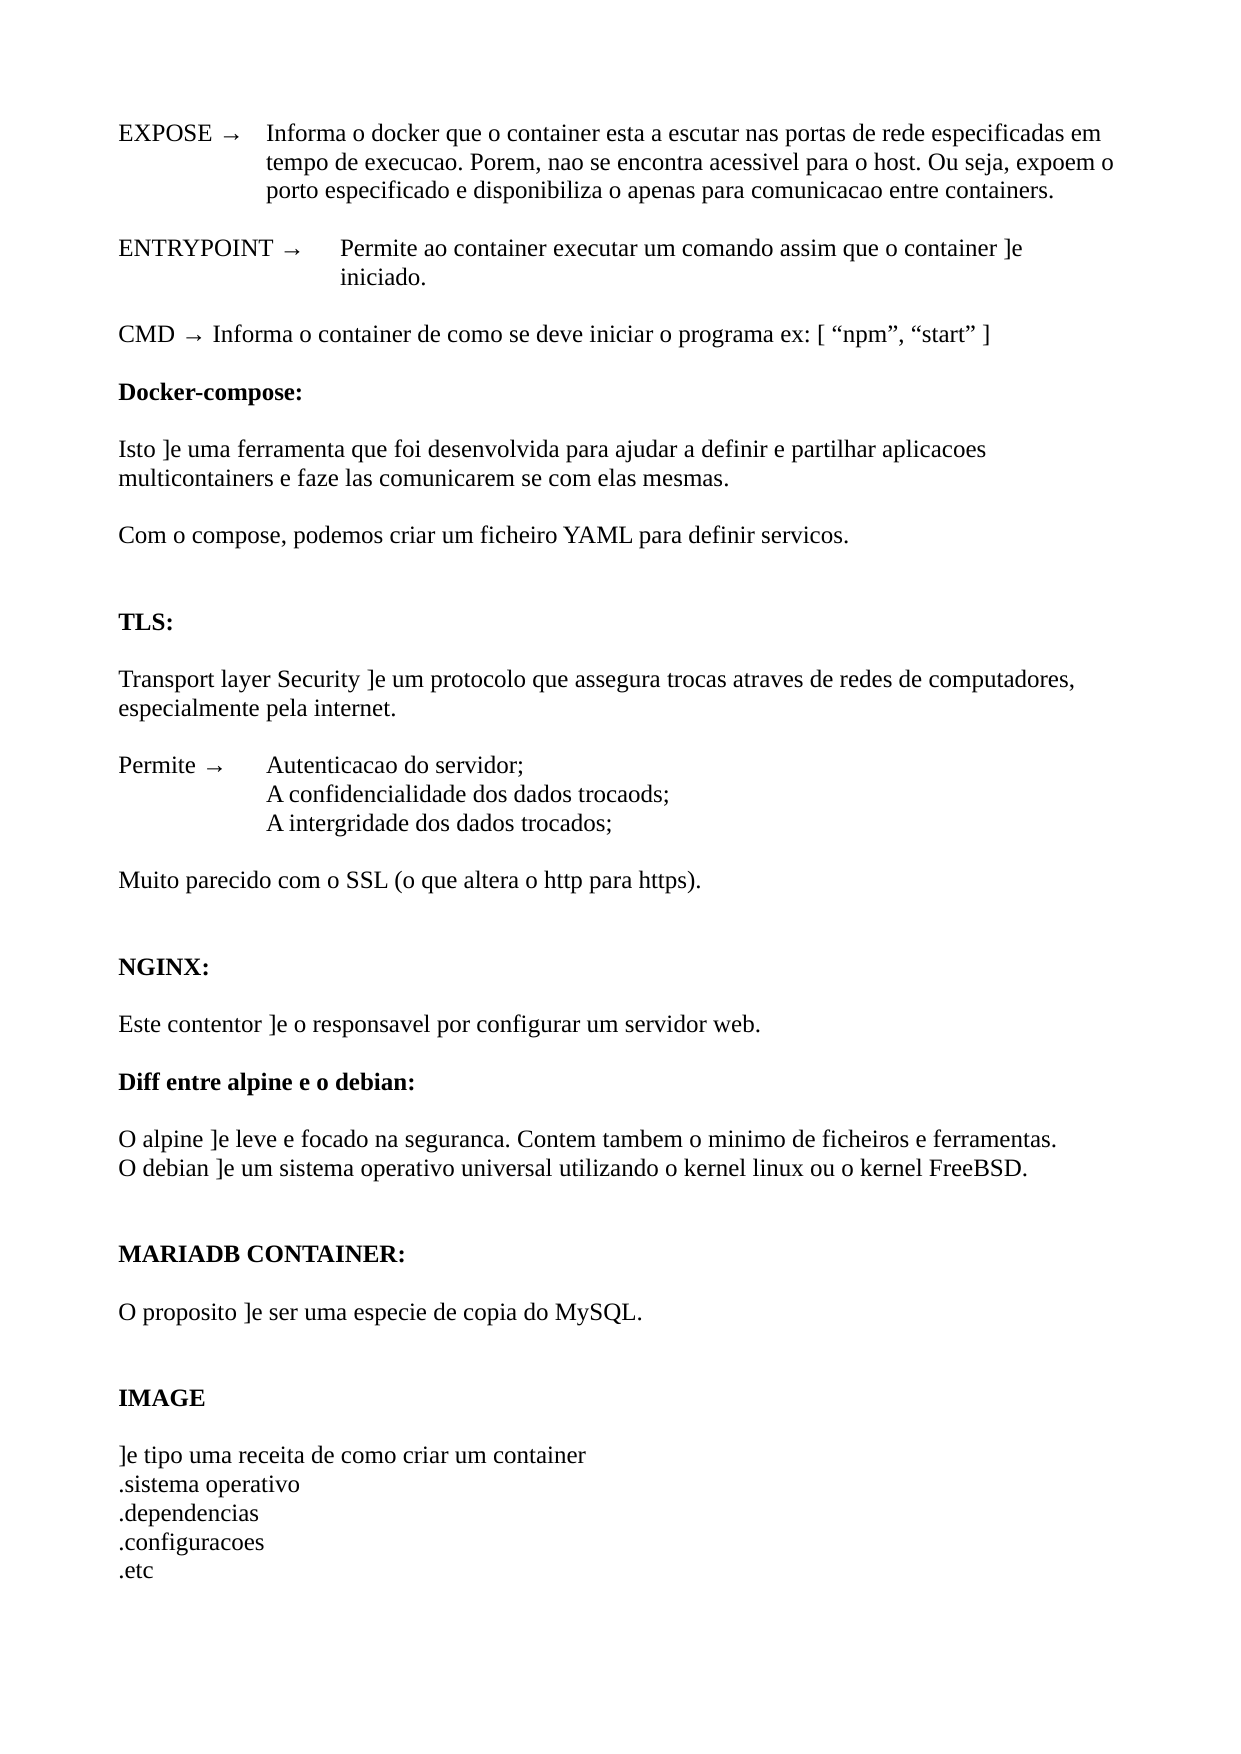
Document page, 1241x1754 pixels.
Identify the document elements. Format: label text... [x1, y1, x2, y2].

text EXPOSE → Informa o docker que o container esta a escutar nas portas de rede especificadas em tempo de execucao. Porem, nao se encontra acessivel para o host. Ou seja, expoem o porto especificado e disponibiliza o apenas para comunicacao entre containers. [118, 118, 1122, 233]
text TLS: [118, 607, 1122, 636]
text Diff entre alpine e o debian: [118, 1067, 1122, 1096]
text Isto ]e uma ferramenta que foi desenvolvida para ajudar a definir e partilhar aplicacoes multicontainers e faze las comunicarem se com elas mesmas. Com o compose, podemos criar um ficheiro YAML para definir servicos. [118, 434, 1122, 549]
text ENTRYPOINT → Permite ao container executar um comando assim que o container ]e iniciado. [118, 233, 1122, 319]
text .configuracoes [118, 1527, 1122, 1556]
text CMD → Informa o container de como se deve iniciar o programa ex: [ “npm”, “start” ] [118, 319, 1122, 348]
text ]e tipo uma receita de como criar um container .sistema operativo [118, 1441, 1122, 1498]
text .dependencias [118, 1498, 1122, 1527]
text O proposito ]e ser uma especie de copia do MySQL. [118, 1297, 1122, 1326]
text IMAGE [118, 1383, 1122, 1412]
text Transport layer Security ]e um protocolo que assegura trocas atraves de redes de computadores, especialmente pela internet. Permite → Autenticacao do servidor; [118, 664, 1122, 779]
text Este contentor ]e o responsavel por configurar um servidor web. [118, 1009, 1122, 1038]
text .etc [118, 1556, 1122, 1613]
text Docker-compose: [118, 377, 1122, 406]
text A confidencialidade dos dados trocaods; [118, 779, 1122, 808]
text A intergridade dos dados trocados; [118, 808, 1122, 837]
text O alpine ]e leve e focado na seguranca. Contem tambem o minimo de ficheiros e ferramentas. O debian ]e um sistema operativo universal utilizando o kernel linux ou o kernel FreeBSD. [118, 1124, 1122, 1182]
text Muito parecido com o SSL (o que altera o http para https). [118, 866, 1122, 894]
text MARIADB CONTAINER: [118, 1239, 1122, 1268]
text NGINX: [118, 952, 1122, 981]
